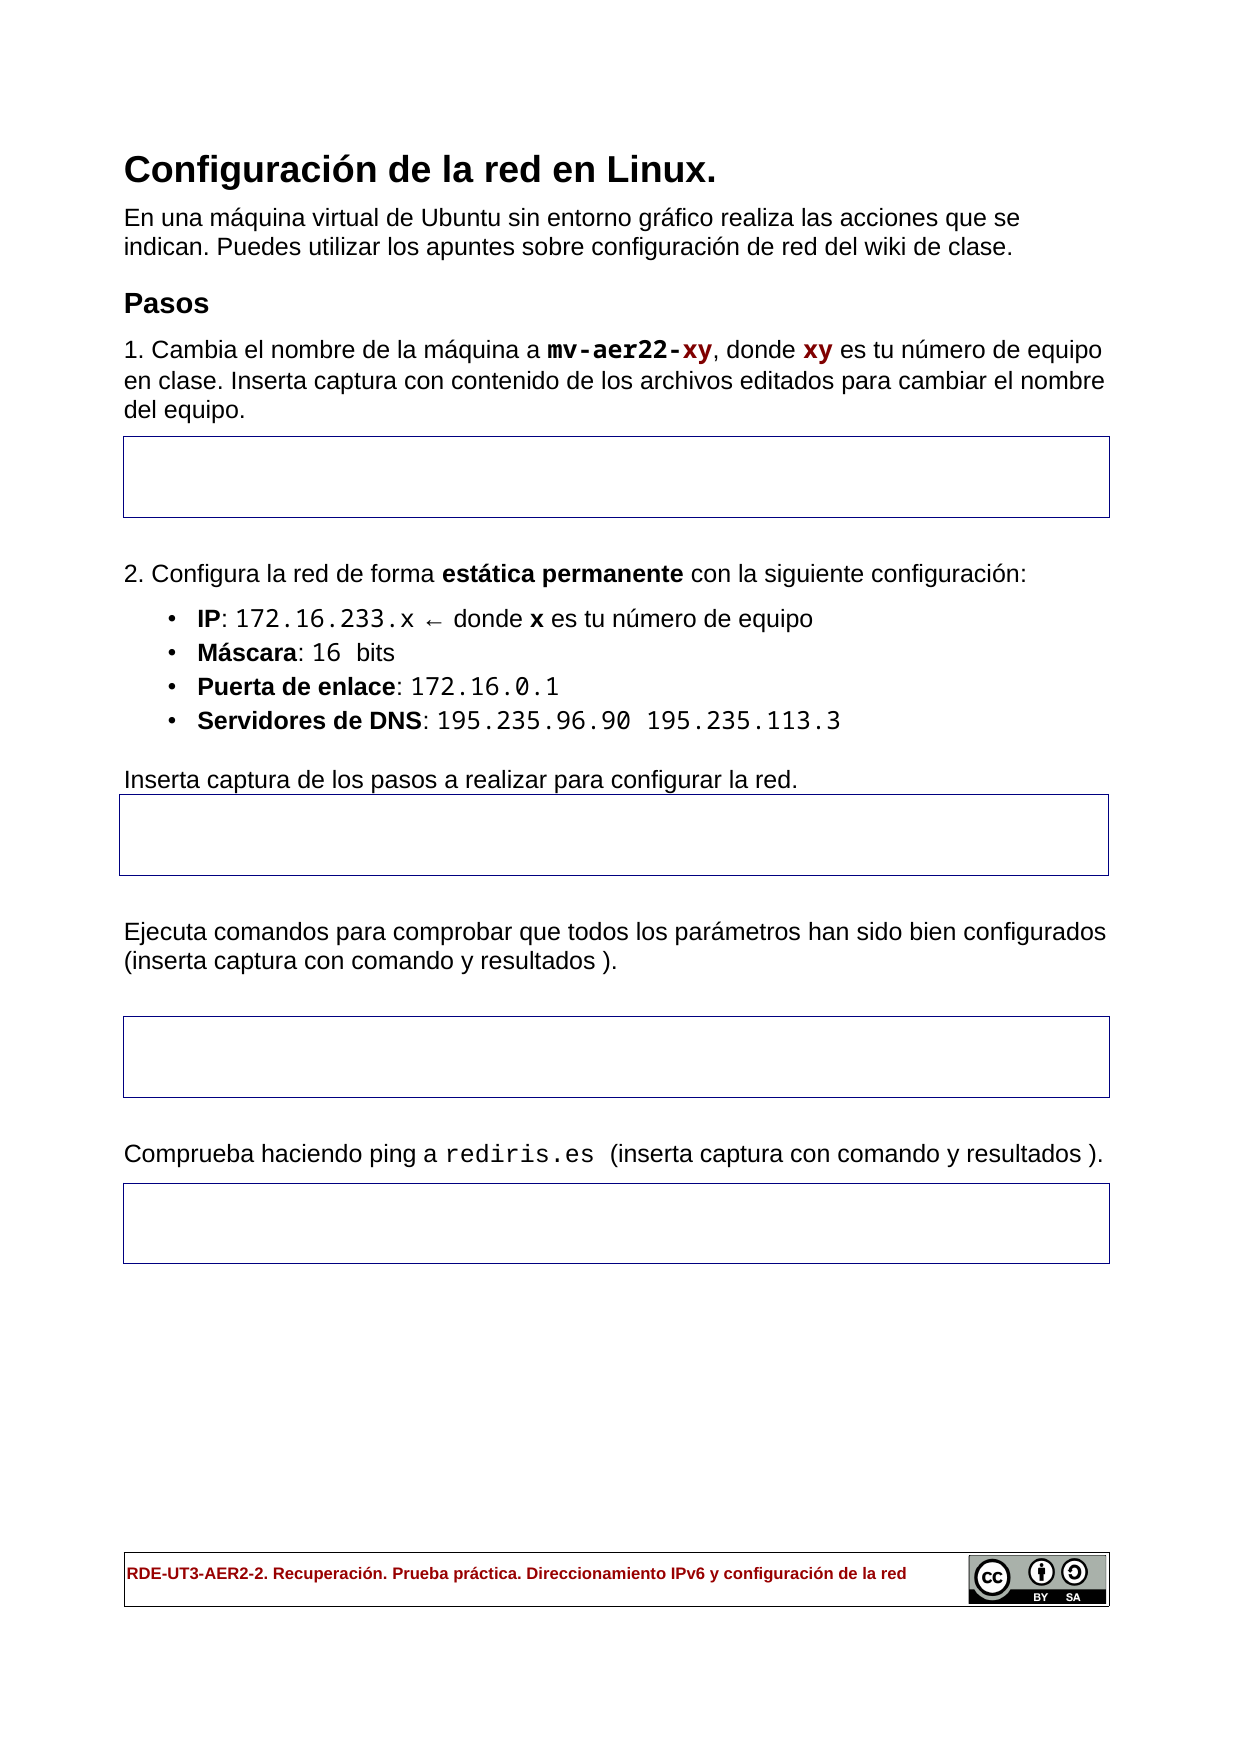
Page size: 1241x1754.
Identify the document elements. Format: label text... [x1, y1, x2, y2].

table_header [120, 795, 1108, 875]
text En una máquina virtual de Ubuntu sin entorno gráfico realiza las acciones que se indican. Puedes utilizar los apuntes sobre configuración de red del wiki de clase. [123, 203, 1109, 261]
list IP: 172.16.233.x ← donde x es tu número de equipo [168, 600, 1109, 634]
picture [968, 1555, 1107, 1604]
text Inserta captura de los pasos a realizar para configurar la red. [123, 765, 1109, 794]
subtitle Pasos [123, 286, 1109, 319]
table_header [124, 1184, 1109, 1263]
text Ejecuta comandos para comprobar que todos los parámetros han sido bien configurados (inserta captura con comando y resultados ). [123, 917, 1109, 974]
list Puerta de enlace: 172.16.0.1 [168, 668, 1109, 702]
text 1. Cambia el nombre de la máquina a mv-aer22-xy, donde xy es tu número de equipo en clase. Inserta captura con contenido de los archivos editados para cambiar el nombre del equipo. [123, 332, 1109, 423]
table_header [124, 437, 1109, 517]
subtitle Configuración de la red en Linux. [123, 148, 1109, 191]
table_header [124, 1017, 1109, 1097]
list Máscara: 16 bits [168, 634, 1109, 668]
list Servidores de DNS: 195.235.96.90 195.235.113.3 [168, 702, 1109, 736]
text Comprueba haciendo ping a rediris.es (inserta captura con comando y resultados ). [123, 1139, 1109, 1170]
text 2. Configura la red de forma estática permanente con la siguiente configuración: [123, 559, 1109, 588]
